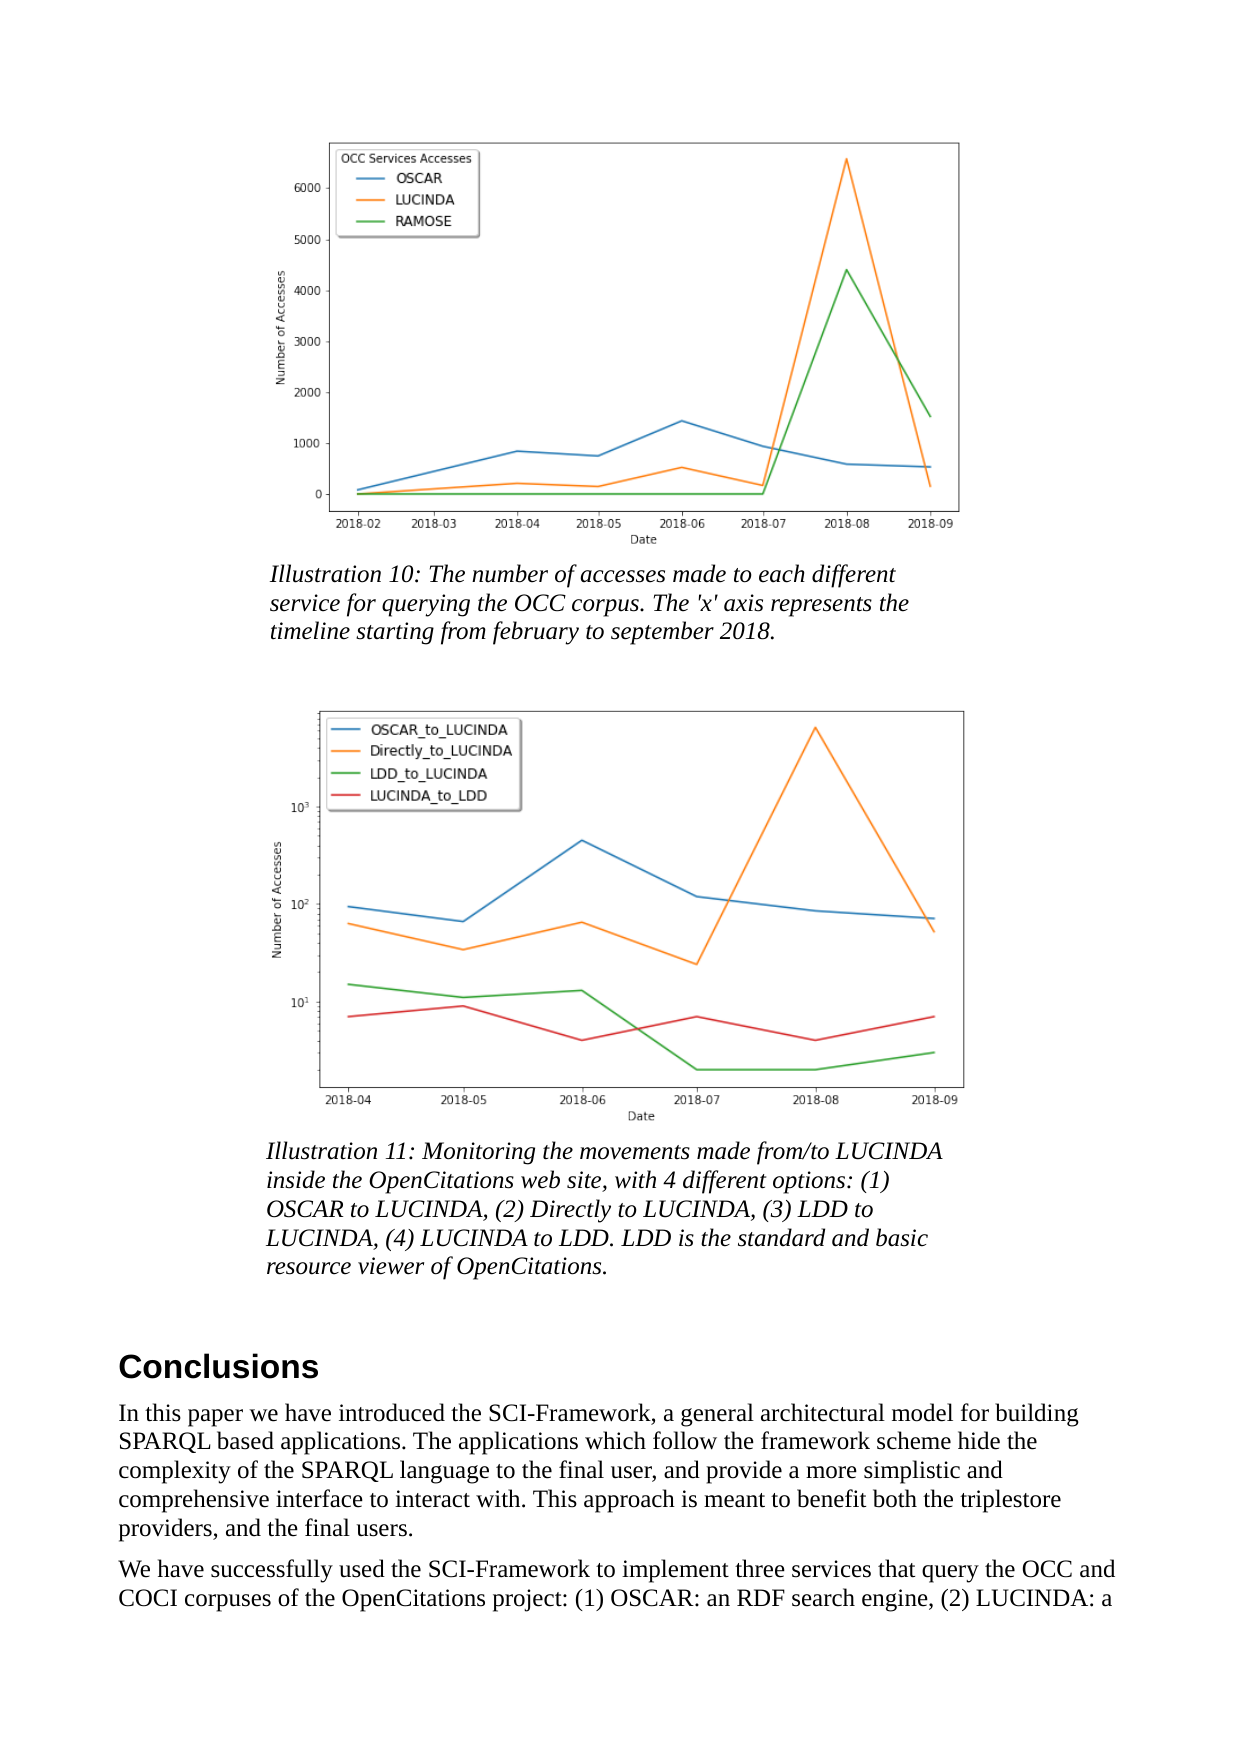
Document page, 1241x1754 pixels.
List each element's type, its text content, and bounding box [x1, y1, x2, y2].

text We have successfully used the SCI-Framework to implement three services that query the OCC and COCI corpuses of the OpenCitations project: (1) OSCAR: an RDF search engine, (2) LUCINDA: a [118, 1554, 1122, 1611]
picture [269, 130, 971, 554]
picture [265, 698, 975, 1131]
subtitle Conclusions [118, 1346, 1122, 1385]
text In this paper we have introduced the SCI-Framework, a general architectural model for building SPARQL based applications. The applications which follow the framework scheme hide the complexity of the SPARQL language to the final user, and provide a more simplistic and comprehensive interface to interact with. This approach is meant to benefit both the triplestore providers, and the final users. [118, 1398, 1122, 1541]
text Illustration 10: The number of accesses made to each different service for querying the OCC corpus. The 'x' axis represents the timeline starting from february to september 2018. [269, 554, 971, 645]
text Illustration 11: Monitoring the movements made from/to LUCINDA inside the OpenCitations web site, with 4 different options: (1) OSCAR to LUCINDA, (2) Directly to LUCINDA, (3) LDD to LUCINDA, (4) LUCINDA to LDD. LDD is the standard and basic resource viewer of OpenCitations. [266, 1131, 974, 1280]
